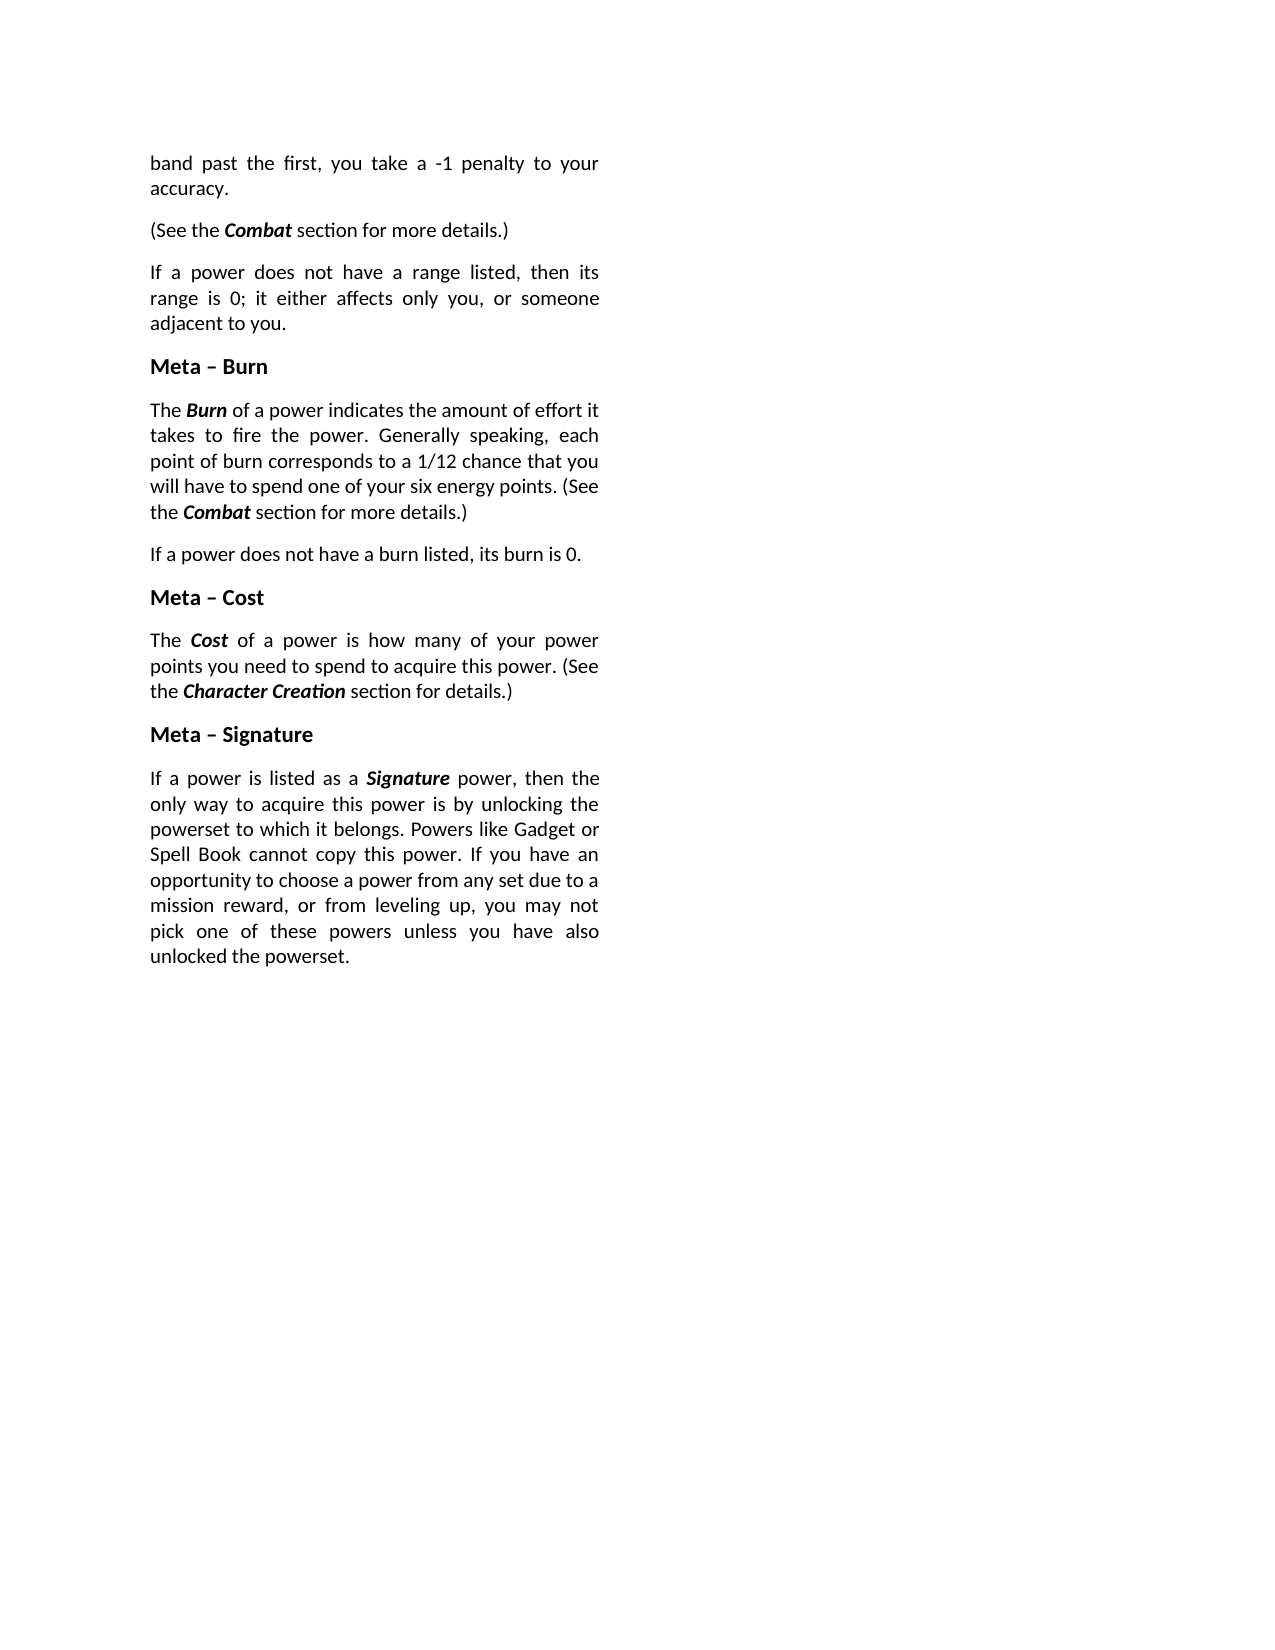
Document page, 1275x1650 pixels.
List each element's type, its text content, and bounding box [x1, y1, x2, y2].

text If a power is listed as a Signature power, then the only way to acquire this power is by unlocking the powerset to which it belongs. Powers like Gadget or Spell Book cannot copy this power. If you have an opportunity to choose a power from any set due to a mission reward, or from leveling up, you may not pick one of these powers unless you have also unlocked the powerset. [150, 765, 600, 969]
text If a power does not have a range listed, then its range is 0; it either affects only you, or someone adjacent to you. [150, 259, 600, 336]
text The Burn of a power indicates the amount of effort it takes to fire the power. Generally speaking, each point of burn corresponds to a 1/12 chance that you will have to spend one of your six energy points. (See the Combat section for more details.) [150, 397, 600, 524]
text The Cost of a power is how many of your power points you need to spend to acquire this power. (See the Character Creation section for details.) [150, 628, 600, 704]
text band past the first, you take a -1 penalty to your accuracy. [150, 150, 600, 201]
text Meta – Signature [150, 721, 600, 749]
text Meta – Burn [150, 352, 600, 381]
text (See the Combat section for more details.) [150, 217, 600, 243]
text Meta – Cost [150, 583, 600, 611]
text If a power does not have a burn listed, its burn is 0. [150, 541, 600, 566]
